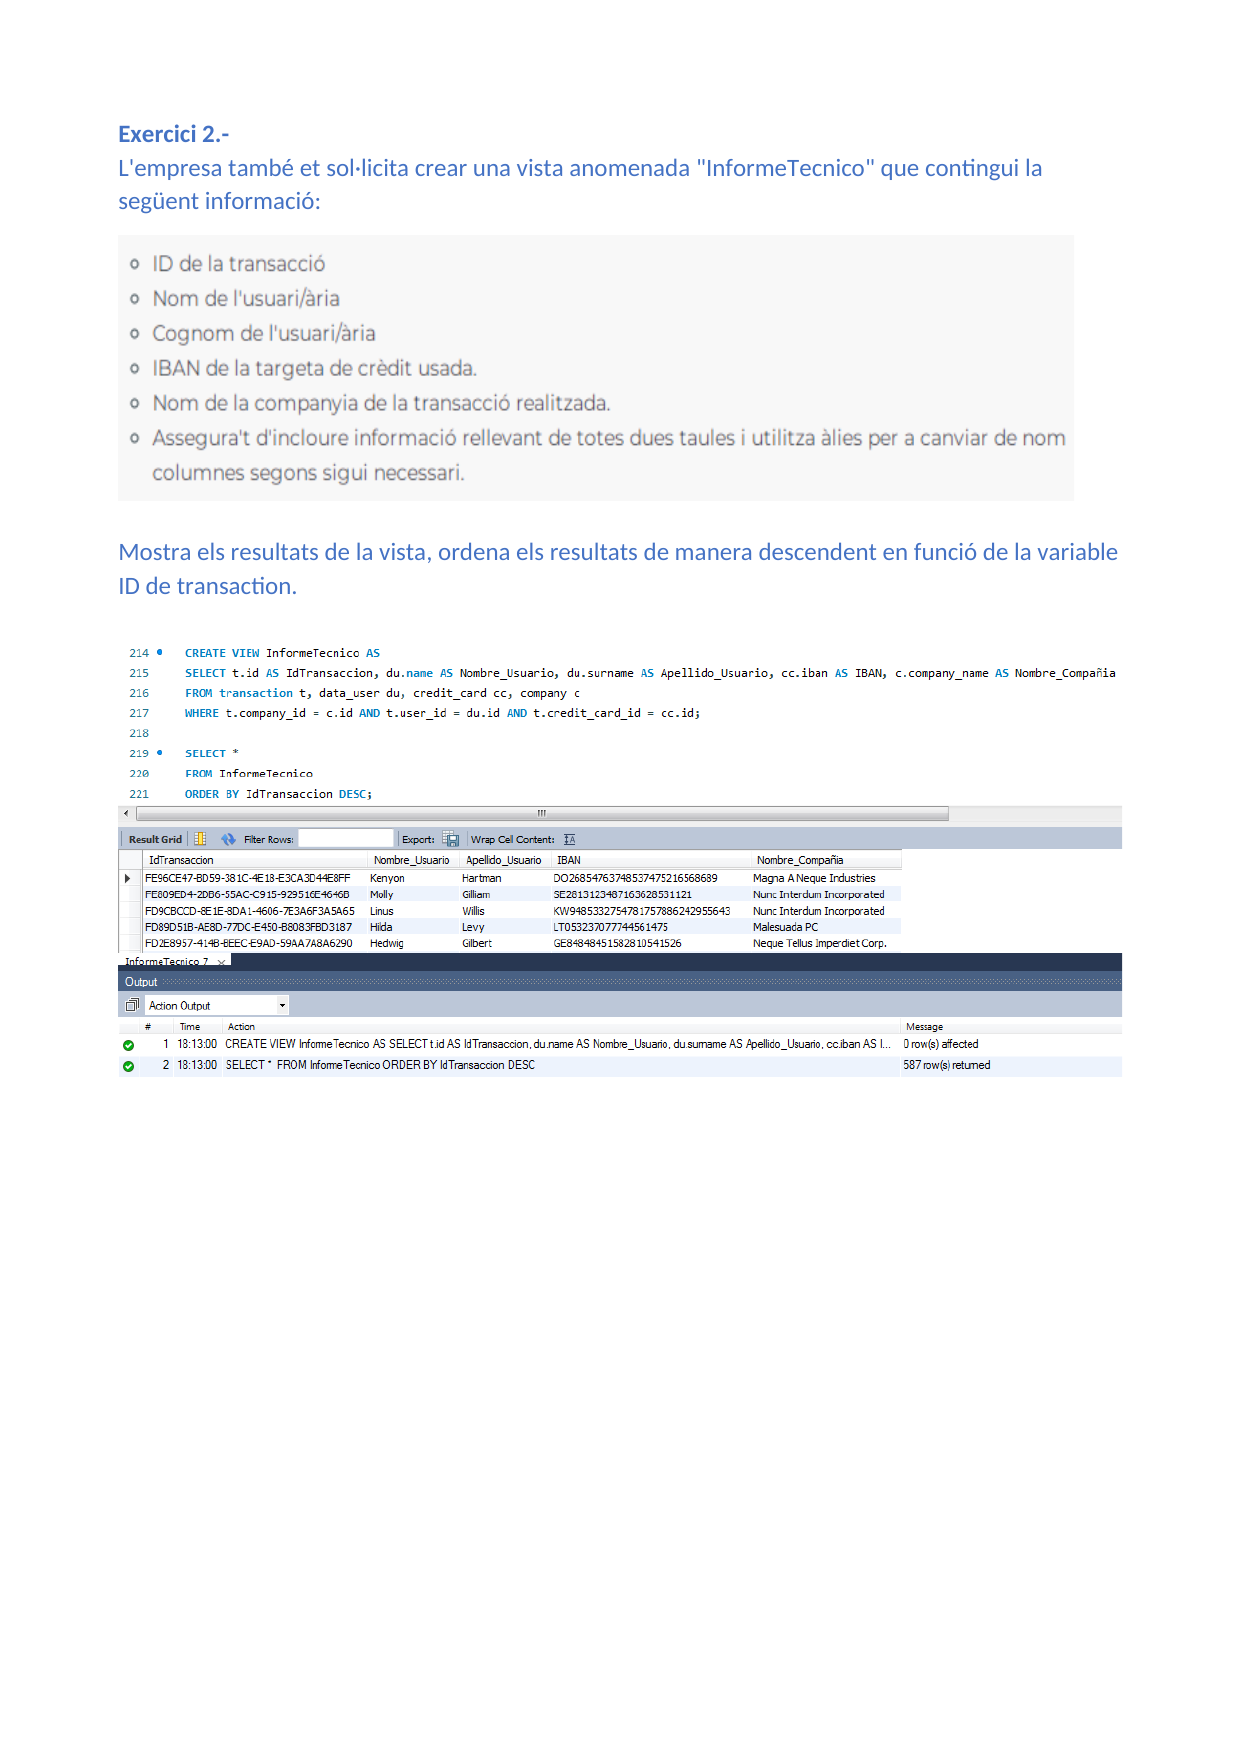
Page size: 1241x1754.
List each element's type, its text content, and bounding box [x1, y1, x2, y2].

text L'empresa també et sol·licita crear una vista anomenada "InformeTecnico" que contingui la següent informació: [118, 152, 1122, 216]
text Exercici 2.- [118, 118, 1122, 149]
text Mostra els resultats de la vista, ordena els resultats de manera descendent en funció de la variable ID de transaction. [118, 536, 1122, 600]
